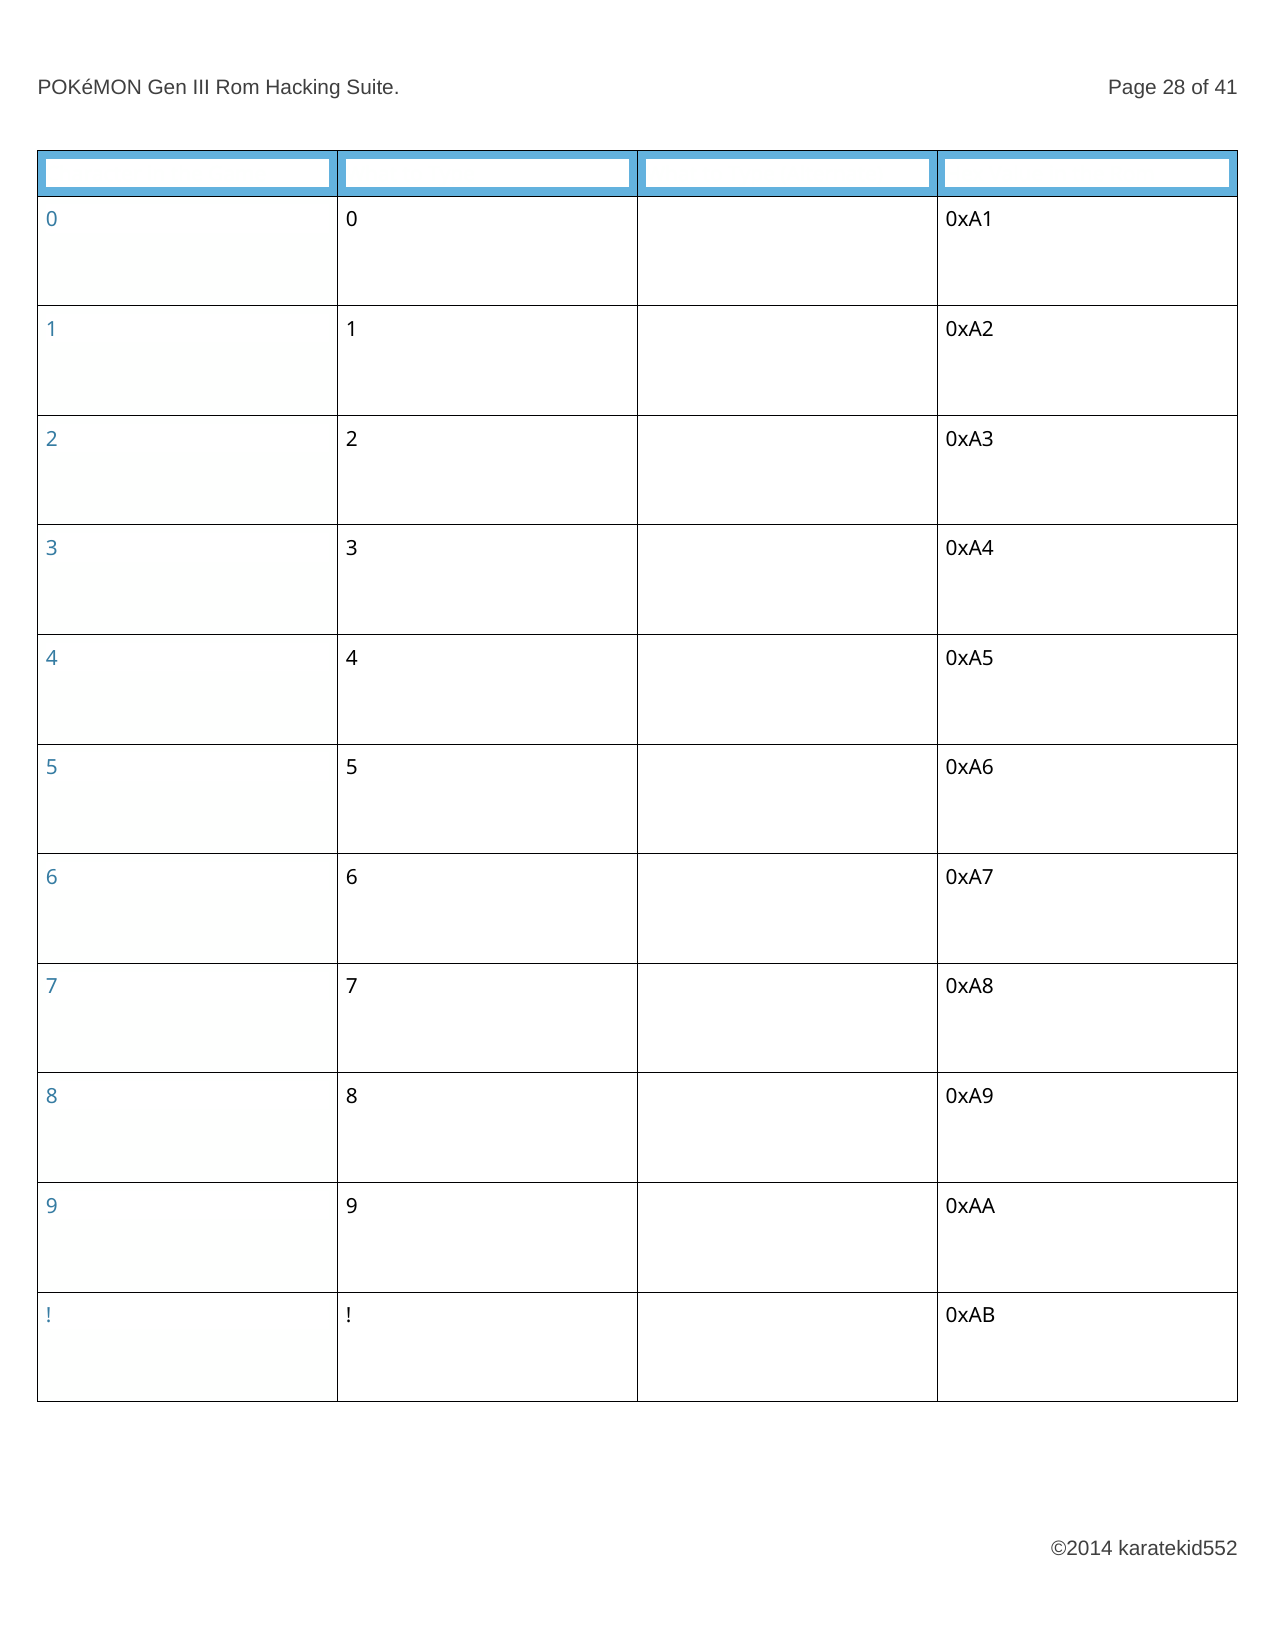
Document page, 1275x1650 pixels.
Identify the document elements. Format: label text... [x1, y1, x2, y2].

table_cell 0xA7 [938, 854, 1237, 963]
table_cell [638, 635, 937, 743]
table_cell [638, 1293, 937, 1401]
table_cell [638, 745, 937, 853]
table_header What to Type (Alternate) [638, 151, 937, 196]
table_cell 1 [338, 306, 637, 415]
table_cell [638, 1183, 937, 1291]
table_cell 6 [338, 854, 637, 963]
table_header Character in the Game [38, 151, 337, 196]
table_cell 0xA4 [938, 525, 1237, 634]
table_cell 0xA3 [938, 416, 1237, 524]
table_cell 9 [38, 1183, 337, 1291]
table_cell [638, 525, 937, 634]
table_cell 0xA1 [938, 197, 1237, 305]
table_cell 2 [338, 416, 637, 524]
table_cell 8 [38, 1073, 337, 1182]
table_cell [638, 197, 937, 305]
table_cell 0xA5 [938, 635, 1237, 743]
table_header What to Type [338, 151, 637, 196]
table_cell 7 [38, 964, 337, 1072]
table_cell 5 [338, 745, 637, 853]
table_cell 3 [338, 525, 637, 634]
table_cell 3 [38, 525, 337, 634]
table_cell 4 [338, 635, 637, 743]
table_cell [638, 854, 937, 963]
table_header Hex Value in the Rom [938, 151, 1237, 196]
table_cell ! [338, 1293, 637, 1401]
table_cell ! [38, 1293, 337, 1401]
table_cell 0xA9 [938, 1073, 1237, 1182]
table_cell 0xAA [938, 1183, 1237, 1291]
table_cell [638, 306, 937, 415]
table_cell 5 [38, 745, 337, 853]
table_cell [638, 416, 937, 524]
table_cell [638, 1073, 937, 1182]
table_cell 0xAB [938, 1293, 1237, 1401]
table_cell 0xA6 [938, 745, 1237, 853]
table_cell [638, 964, 937, 1072]
table_cell 6 [38, 854, 337, 963]
table_cell 0xA8 [938, 964, 1237, 1072]
table_cell 4 [38, 635, 337, 743]
table_cell 0 [38, 197, 337, 305]
table_cell 1 [38, 306, 337, 415]
table_cell 7 [338, 964, 637, 1072]
table_cell 2 [38, 416, 337, 524]
table_cell 9 [338, 1183, 637, 1291]
table_cell 8 [338, 1073, 637, 1182]
table_cell 0 [338, 197, 637, 305]
table_cell 0xA2 [938, 306, 1237, 415]
